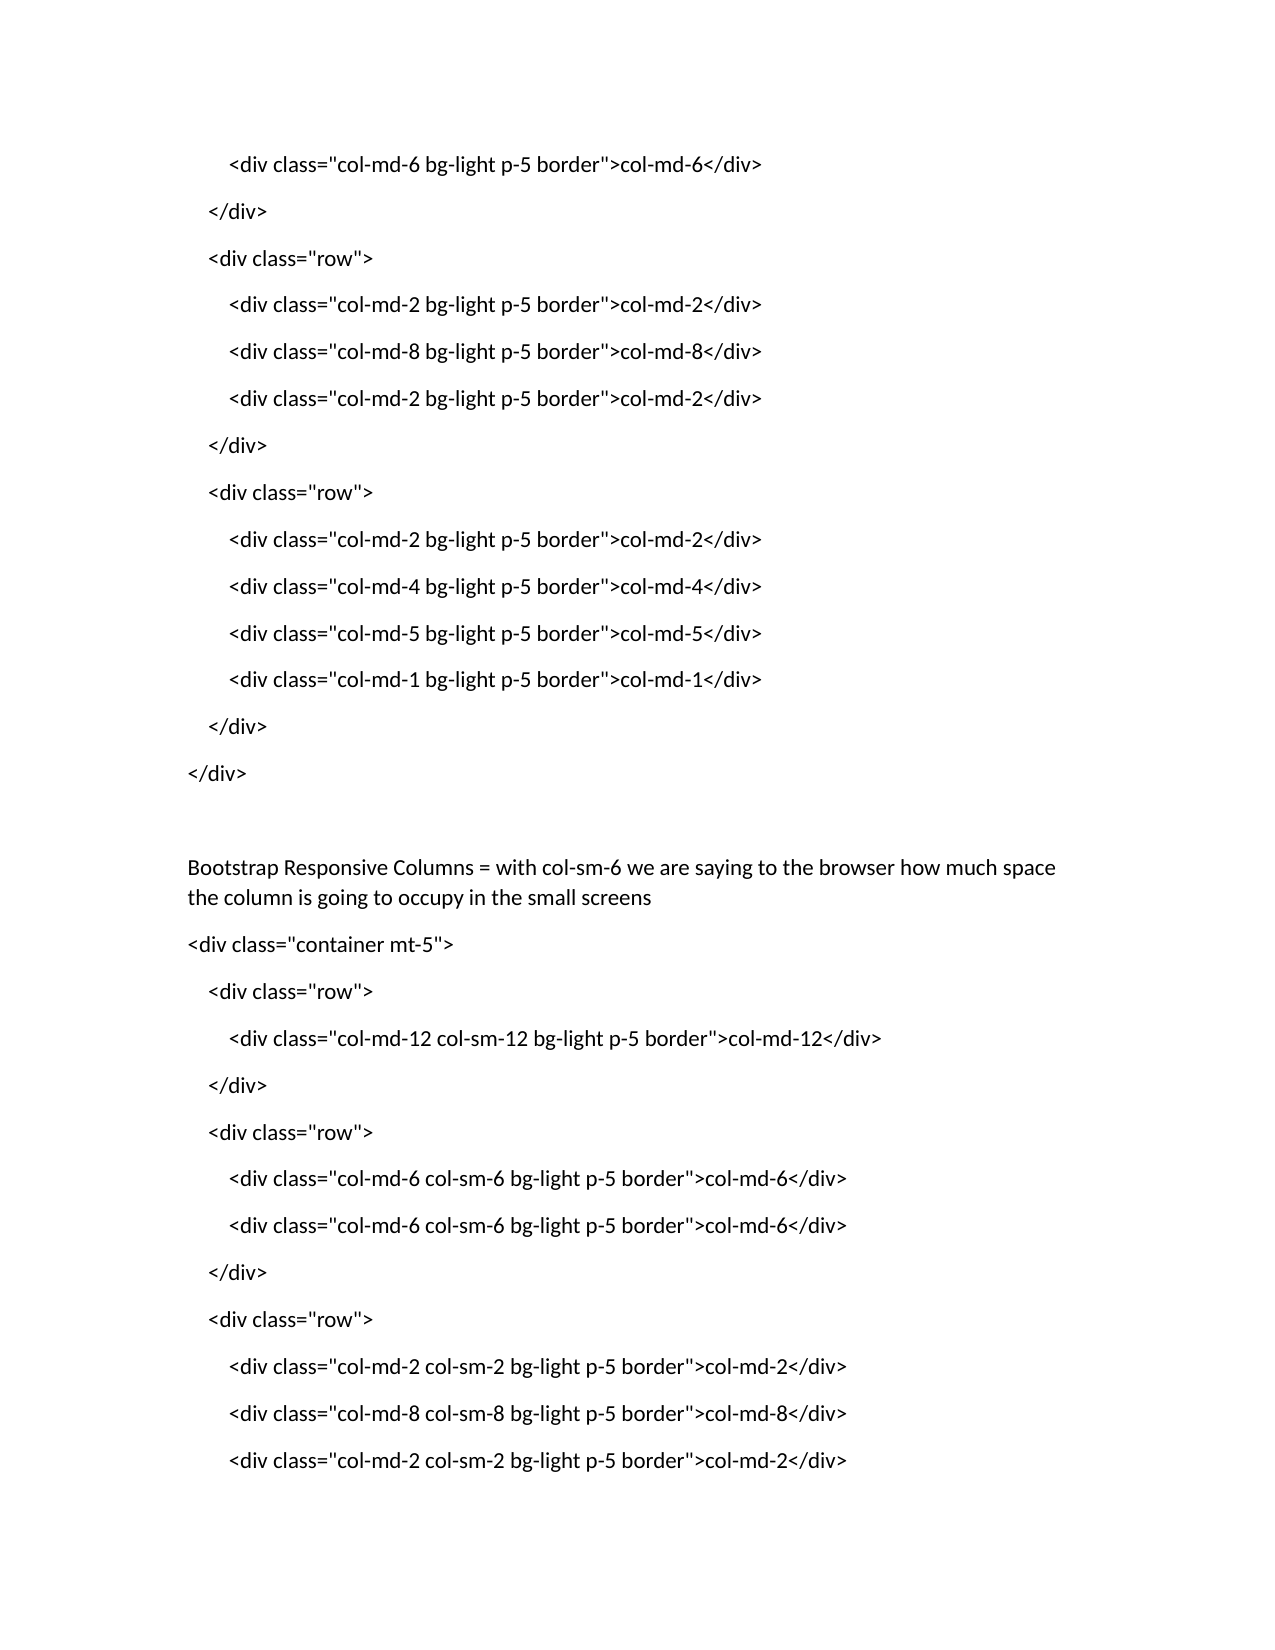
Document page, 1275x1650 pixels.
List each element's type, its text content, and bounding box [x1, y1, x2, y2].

text <div class="container mt-5"> [187, 930, 1087, 958]
text </div> [187, 712, 1087, 741]
text <div class="col-md-6 bg-light p-5 border">col-md-6</div> [187, 150, 1087, 178]
text </div> [187, 1071, 1087, 1099]
text Bootstrap Responsive Columns = with col-sm-6 we are saying to the browser how much space the column is going to occupy in the small screens [187, 853, 1087, 911]
text <div class="col-md-2 bg-light p-5 border">col-md-2</div> [187, 384, 1087, 412]
text <div class="col-md-4 bg-light p-5 border">col-md-4</div> [187, 572, 1087, 600]
text <div class="row"> [187, 478, 1087, 506]
text <div class="col-md-2 col-sm-2 bg-light p-5 border">col-md-2</div> [187, 1352, 1087, 1380]
text <div class="col-md-6 col-sm-6 bg-light p-5 border">col-md-6</div> [187, 1164, 1087, 1193]
text </div> [187, 759, 1087, 787]
text </div> [187, 197, 1087, 225]
text <div class="col-md-1 bg-light p-5 border">col-md-1</div> [187, 666, 1087, 694]
text <div class="col-md-8 col-sm-8 bg-light p-5 border">col-md-8</div> [187, 1399, 1087, 1427]
text <div class="row"> [187, 1118, 1087, 1146]
text <div class="col-md-5 bg-light p-5 border">col-md-5</div> [187, 619, 1087, 647]
text <div class="col-md-2 bg-light p-5 border">col-md-2</div> [187, 291, 1087, 319]
text <div class="row"> [187, 244, 1087, 272]
text <div class="col-md-2 bg-light p-5 border">col-md-2</div> [187, 525, 1087, 553]
text <div class="col-md-8 bg-light p-5 border">col-md-8</div> [187, 337, 1087, 366]
text <div class="row"> [187, 977, 1087, 1005]
text <div class="col-md-6 col-sm-6 bg-light p-5 border">col-md-6</div> [187, 1211, 1087, 1239]
text <div class="col-md-12 col-sm-12 bg-light p-5 border">col-md-12</div> [187, 1024, 1087, 1052]
text </div> [187, 1258, 1087, 1286]
text <div class="row"> [187, 1305, 1087, 1333]
text <div class="col-md-2 col-sm-2 bg-light p-5 border">col-md-2</div> [187, 1446, 1087, 1474]
text </div> [187, 431, 1087, 459]
